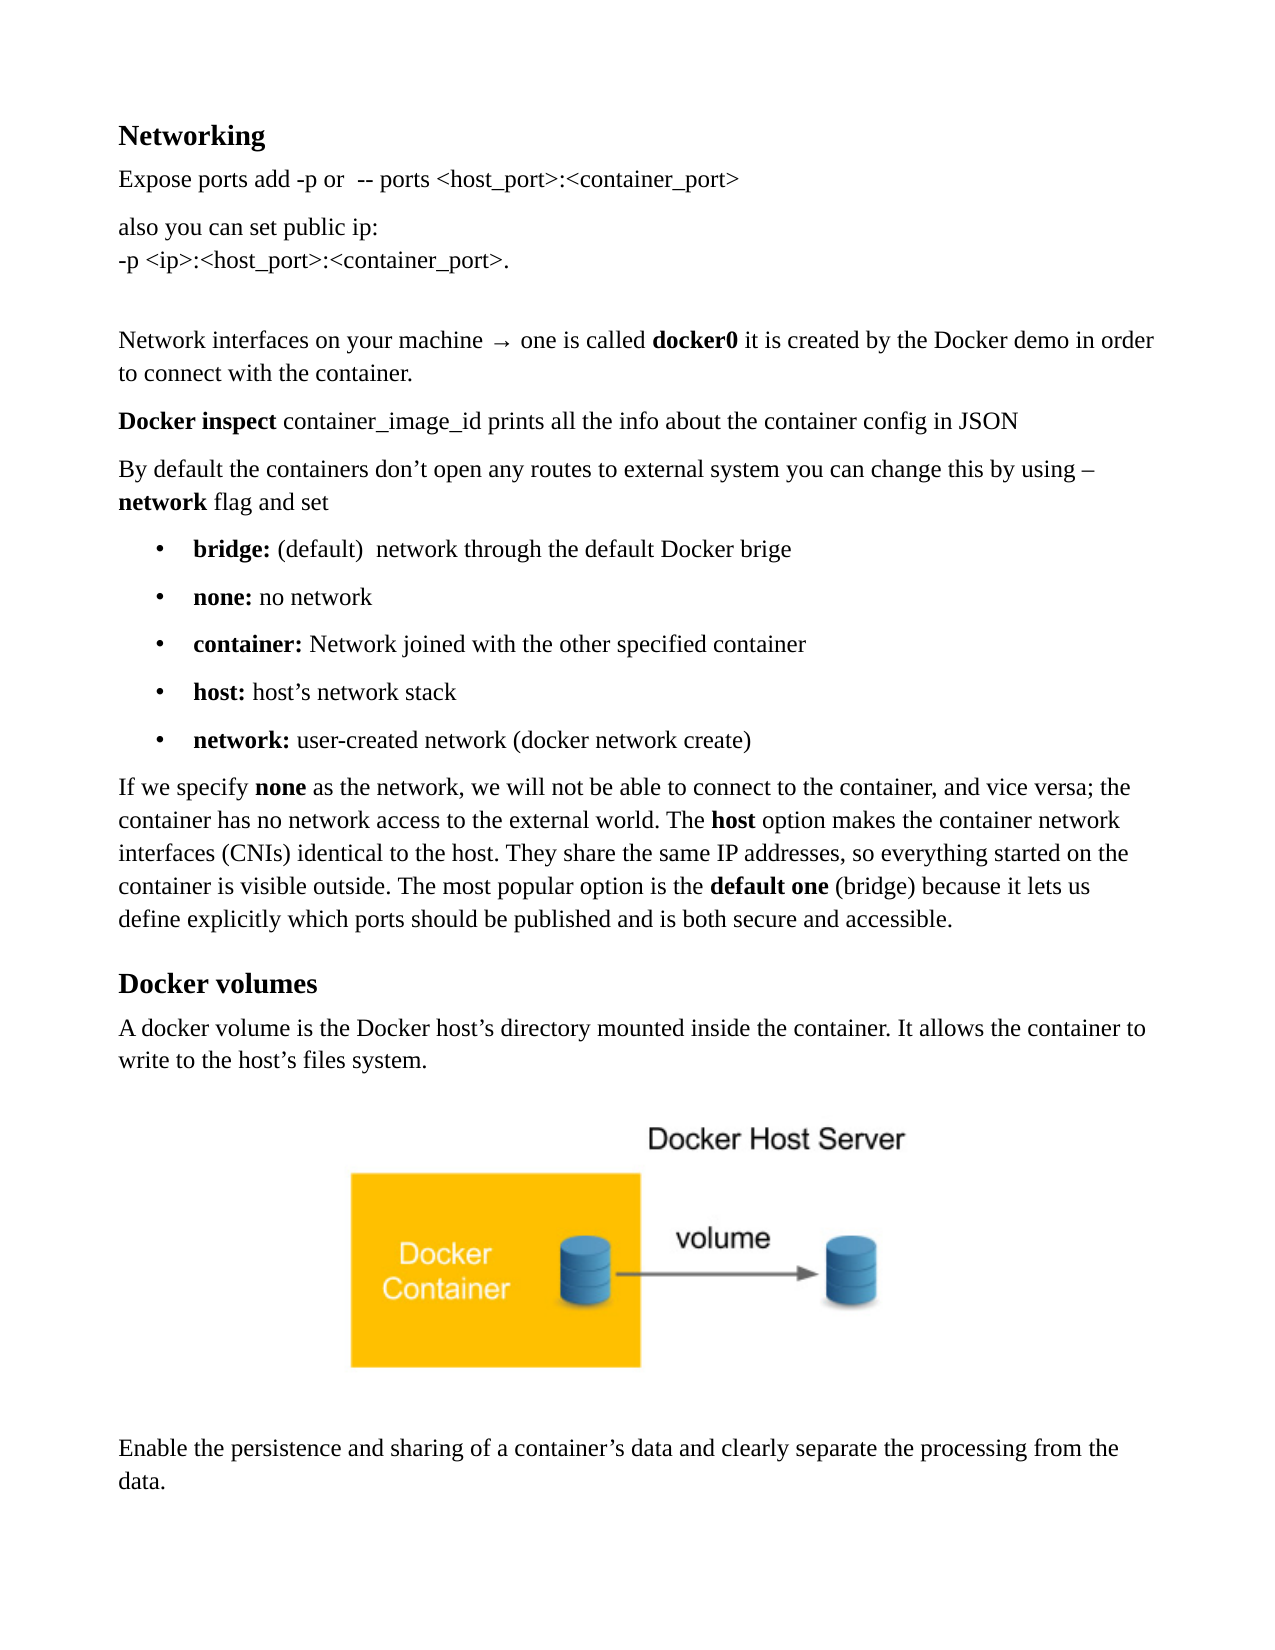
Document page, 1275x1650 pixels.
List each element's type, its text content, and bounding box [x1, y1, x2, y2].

text Enable the persistence and sharing of a container’s data and clearly separate the processing from the data. [118, 1433, 1157, 1495]
list none: no network [156, 582, 1157, 611]
text By default the containers don’t open any routes to external system you can change this by using –network flag and set [118, 454, 1157, 515]
text Docker inspect container_image_id prints all the info about the container config in JSON [118, 406, 1157, 435]
picture [140, 1115, 1119, 1382]
text Network interfaces on your machine → one is called docker0 it is created by the Docker demo in order to connect with the container. [118, 325, 1157, 387]
list host: host’s network stack [156, 677, 1157, 706]
text A docker volume is the Docker host’s directory mounted inside the container. It allows the container to write to the host’s files system. [118, 1013, 1157, 1074]
list container: Network joined with the other specified container [156, 629, 1157, 658]
subtitle Docker volumes [118, 967, 1157, 1000]
text also you can set public ip: -p <ip>:<host_port>:<container_port>. [118, 212, 1157, 307]
list network: user-created network (docker network create) [156, 725, 1157, 753]
text If we specify none as the network, we will not be able to connect to the container, and vice versa; the container has no network access to the external world. The host option makes the container network interfaces (CNIs) identical to the host. They share the same IP addresses, so everything started on the container is visible outside. The most popular option is the default one (bridge) because it lets us define explicitly which ports should be published and is both secure and accessible. [118, 772, 1157, 933]
subtitle Networking [118, 118, 1157, 152]
list bridge: (default) network through the default Docker brige [156, 534, 1157, 563]
text Expose ports add -p or -- ports <host_port>:<container_port> [118, 164, 1157, 193]
